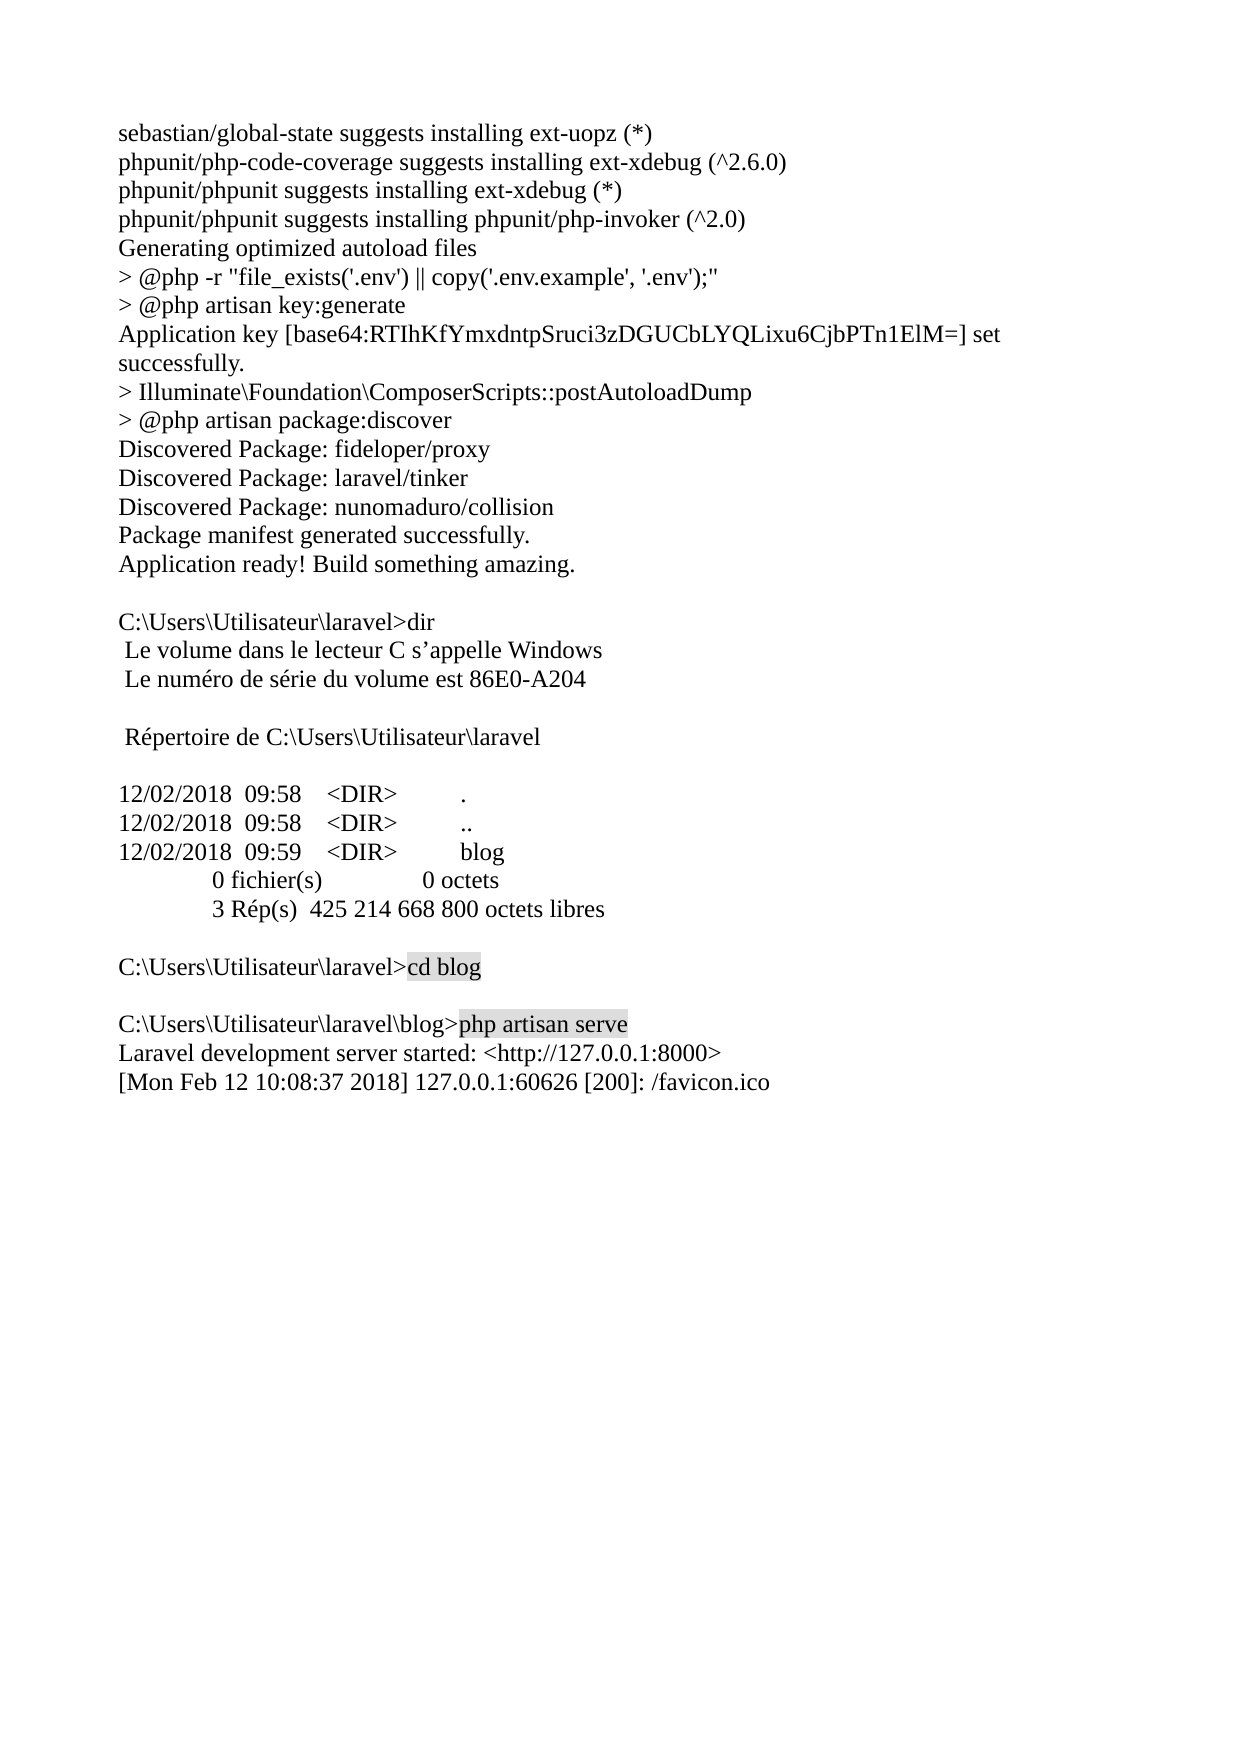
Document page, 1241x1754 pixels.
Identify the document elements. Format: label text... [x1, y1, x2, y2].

text Generating optimized autoload files [118, 233, 1122, 262]
text 0 fichier(s) 0 octets [118, 866, 1122, 894]
text sebastian/global-state suggests installing ext-uopz (*) [118, 118, 1122, 147]
text Application key [base64:RTIhKfYmxdntpSruci3zDGUCbLYQLixu6CjbPTn1ElM=] set successfully. [118, 319, 1122, 377]
text Discovered Package: nunomaduro/collision [118, 492, 1122, 521]
text Package manifest generated successfully. [118, 521, 1122, 549]
text Application ready! Build something amazing. [118, 549, 1122, 578]
text 3 Rép(s) 425 214 668 800 octets libres [118, 894, 1122, 923]
text > Illuminate\Foundation\ComposerScripts::postAutoloadDump [118, 377, 1122, 406]
text phpunit/phpunit suggests installing ext-xdebug (*) [118, 176, 1122, 204]
text 12/02/2018 09:58 <DIR> .. [118, 808, 1122, 837]
text Le numéro de série du volume est 86E0-A204 [118, 664, 1122, 693]
text Répertoire de C:\Users\Utilisateur\laravel [118, 722, 1122, 751]
text Discovered Package: fideloper/proxy [118, 434, 1122, 463]
text [Mon Feb 12 10:08:37 2018] 127.0.0.1:60626 [200]: /favicon.ico [118, 1067, 1122, 1096]
text phpunit/phpunit suggests installing phpunit/php-invoker (^2.0) [118, 204, 1122, 233]
text phpunit/php-code-coverage suggests installing ext-xdebug (^2.6.0) [118, 147, 1122, 176]
text Discovered Package: laravel/tinker [118, 463, 1122, 492]
text > @php artisan package:discover [118, 406, 1122, 434]
text Laravel development server started: <http://127.0.0.1:8000> [118, 1038, 1122, 1067]
text C:\Users\Utilisateur\laravel>cd blog [118, 952, 1122, 981]
text 12/02/2018 09:59 <DIR> blog [118, 837, 1122, 866]
text C:\Users\Utilisateur\laravel\blog>php artisan serve [118, 1009, 1122, 1038]
text C:\Users\Utilisateur\laravel>dir [118, 607, 1122, 636]
text 12/02/2018 09:58 <DIR> . [118, 779, 1122, 808]
text > @php artisan key:generate [118, 291, 1122, 319]
text > @php -r "file_exists('.env') || copy('.env.example', '.env');" [118, 262, 1122, 291]
text Le volume dans le lecteur C s’appelle Windows [118, 636, 1122, 664]
